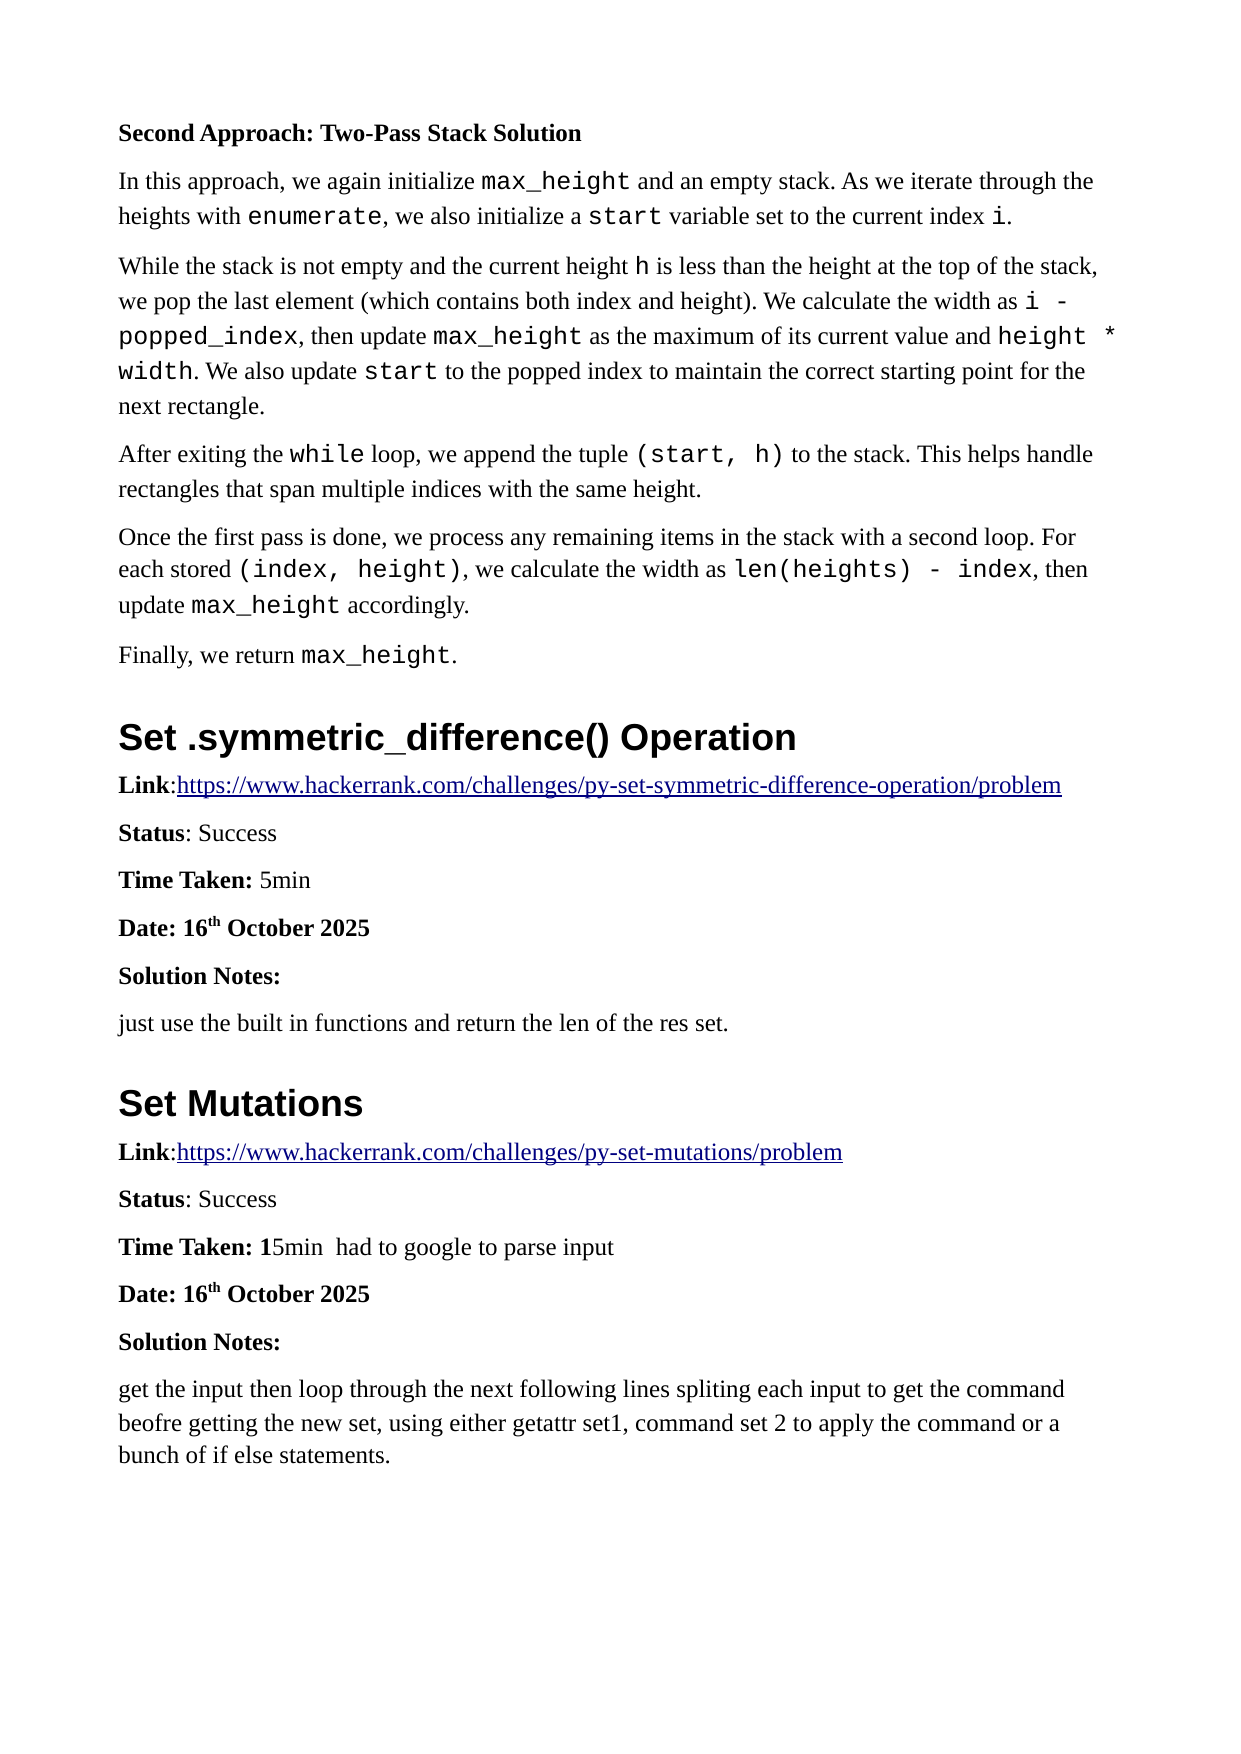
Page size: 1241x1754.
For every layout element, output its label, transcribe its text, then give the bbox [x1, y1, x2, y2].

text Date: 16th October 2025 [118, 913, 1122, 942]
text Second Approach: Two-Pass Stack Solution [118, 118, 1122, 147]
text Link:https://www.hackerrank.com/challenges/py-set-symmetric-difference-operation/problem [118, 770, 1122, 799]
subtitle Set Mutations [118, 1081, 1122, 1124]
subtitle Set .symmetric_difference() Operation [118, 715, 1122, 758]
text get the input then loop through the next following lines spliting each input to get the command beofre getting the new set, using either getattr set1, command set 2 to apply the command or a bunch of if else statements. [118, 1374, 1122, 1469]
text Solution Notes: [118, 961, 1122, 989]
text Once the first pass is done, we process any remaining items in the stack with a second loop. For each stored (index, height), we calculate the width as len(heights) - index, then update max_height accordingly. [118, 522, 1122, 621]
text Time Taken: 5min [118, 866, 1122, 894]
text Link:https://www.hackerrank.com/challenges/py-set-mutations/problem [118, 1137, 1122, 1165]
text Time Taken: 15min had to google to parse input [118, 1232, 1122, 1261]
text While the stack is not empty and the current height h is less than the height at the top of the stack, we pop the last element (which contains both index and height). We calculate the width as i - popped_index, then update max_height as the maximum of its current value and height * width. We also update start to the popped index to maintain the correct starting point for the next rectangle. [118, 251, 1122, 420]
text Date: 16th October 2025 [118, 1279, 1122, 1308]
text After exiting the while loop, we append the tuple (start, h) to the stack. This helps handle rectangles that span multiple indices with the same height. [118, 439, 1122, 503]
text just use the built in functions and return the len of the res set. [118, 1008, 1122, 1037]
text Finally, we return max_height. [118, 640, 1122, 671]
text Solution Notes: [118, 1327, 1122, 1356]
text In this approach, we again initialize max_height and an empty stack. As we iterate through the heights with enumerate, we also initialize a start variable set to the current index i. [118, 166, 1122, 232]
text Status: Success [118, 1184, 1122, 1213]
text Status: Success [118, 818, 1122, 847]
